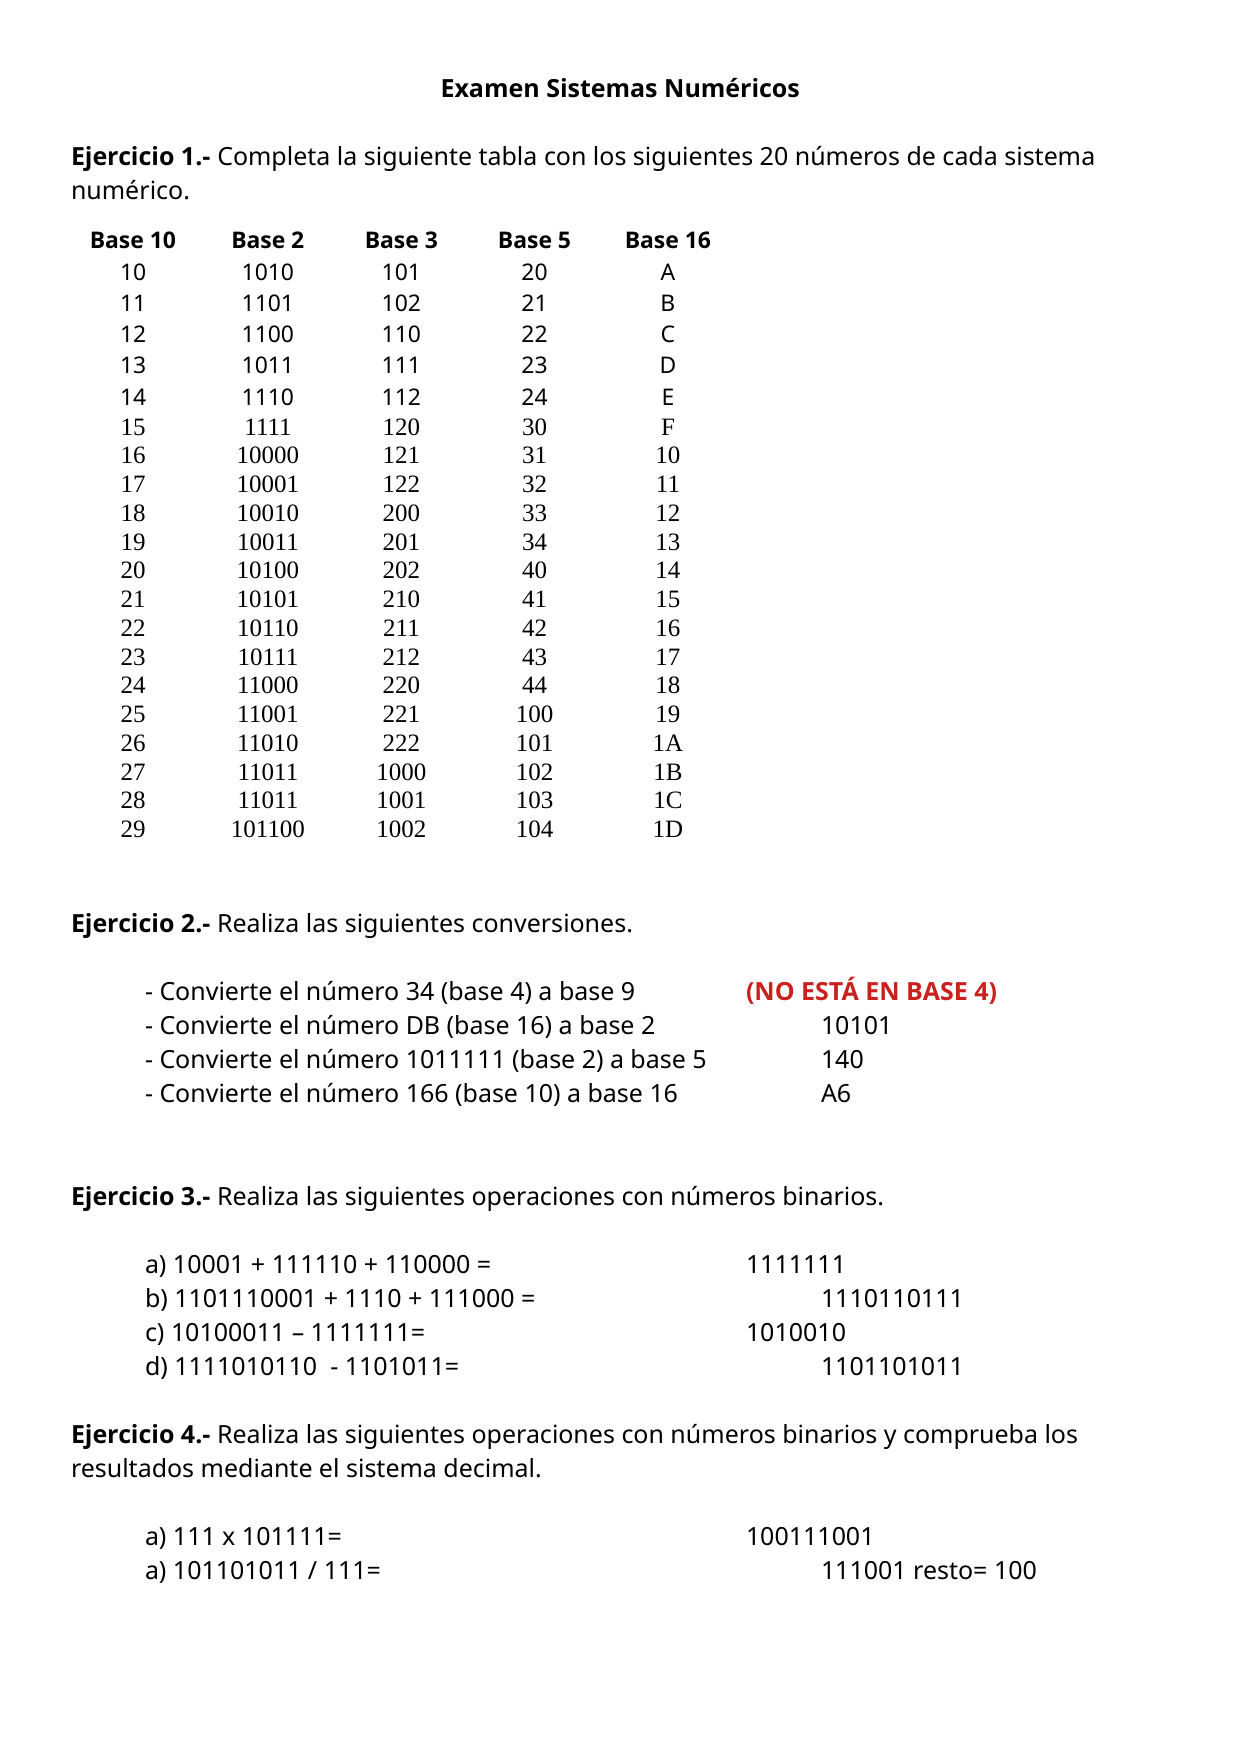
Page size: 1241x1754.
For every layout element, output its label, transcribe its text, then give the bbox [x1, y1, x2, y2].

table_cell 13 [65, 349, 201, 380]
table_cell 1101 [201, 287, 334, 318]
table_cell 15 [65, 412, 201, 440]
table_cell 202 [334, 555, 468, 584]
table_cell 14 [601, 555, 734, 584]
table_cell 31 [468, 440, 601, 469]
table_cell 101 [468, 728, 601, 757]
table_cell 33 [468, 498, 601, 527]
table_header Base 3 [334, 224, 468, 255]
table_cell 1002 [334, 814, 468, 843]
table_cell D [601, 349, 734, 380]
table_cell A [601, 255, 734, 287]
text a) 10001 + 111110 + 110000 = 1111111 [145, 1246, 1169, 1280]
table_cell 210 [334, 584, 468, 613]
table_cell 21 [468, 287, 601, 318]
table_cell 41 [468, 584, 601, 613]
text - Convierte el número 1011111 (base 2) a base 5 140 [145, 1042, 1169, 1076]
table_cell 22 [65, 613, 201, 642]
table_cell 1C [601, 785, 734, 814]
text a) 111 x 101111= 100111001 [145, 1519, 1169, 1553]
table_cell 10 [601, 440, 734, 469]
table_cell 1010 [201, 255, 334, 287]
text - Convierte el número 34 (base 4) a base 9 (NO ESTÁ EN BASE 4) [145, 974, 1169, 1008]
table_cell 13 [601, 527, 734, 555]
table_cell 11 [65, 287, 201, 318]
table_cell F [601, 412, 734, 440]
table_cell 27 [65, 757, 201, 785]
table_cell 121 [334, 440, 468, 469]
table_cell 10100 [201, 555, 334, 584]
table_header Base 10 [65, 224, 201, 255]
table_cell 10001 [201, 469, 334, 498]
text Ejercicio 1.- Completa la siguiente tabla con los siguientes 20 números de cada sistema numérico. [71, 139, 1169, 207]
table_cell 22 [468, 318, 601, 349]
table_cell 11011 [201, 785, 334, 814]
table_cell 1011 [201, 349, 334, 380]
text Examen Sistemas Numéricos [71, 71, 1169, 105]
table_cell 10110 [201, 613, 334, 642]
table_cell 30 [468, 412, 601, 440]
table_cell 20 [468, 255, 601, 287]
table_cell 20 [65, 555, 201, 584]
table_cell 19 [65, 527, 201, 555]
table_header Base 16 [601, 224, 734, 255]
table_cell 11011 [201, 757, 334, 785]
table_cell 110 [334, 318, 468, 349]
table_cell 102 [468, 757, 601, 785]
table_cell 1B [601, 757, 734, 785]
text Ejercicio 2.- Realiza las siguientes conversiones. [71, 906, 1169, 940]
table_cell 34 [468, 527, 601, 555]
table_cell 222 [334, 728, 468, 757]
table_cell 120 [334, 412, 468, 440]
table_cell C [601, 318, 734, 349]
table_cell 10000 [201, 440, 334, 469]
table_cell 122 [334, 469, 468, 498]
table_cell 21 [65, 584, 201, 613]
table_cell 212 [334, 642, 468, 670]
table_cell 201 [334, 527, 468, 555]
text - Convierte el número 166 (base 10) a base 16 A6 [145, 1076, 1169, 1110]
table_cell 10111 [201, 642, 334, 670]
table_cell 29 [65, 814, 201, 843]
table_cell 101100 [201, 814, 334, 843]
table_cell 220 [334, 670, 468, 699]
table_cell 100 [468, 699, 601, 728]
table_cell 43 [468, 642, 601, 670]
table_cell 1100 [201, 318, 334, 349]
table_cell 10 [65, 255, 201, 287]
table_cell 1111 [201, 412, 334, 440]
table_cell 23 [468, 349, 601, 380]
table_cell 44 [468, 670, 601, 699]
table_cell 17 [601, 642, 734, 670]
table_cell 25 [65, 699, 201, 728]
table_cell 103 [468, 785, 601, 814]
table_cell 16 [65, 440, 201, 469]
table_cell 1001 [334, 785, 468, 814]
text - Convierte el número DB (base 16) a base 2 10101 [145, 1008, 1169, 1042]
text Ejercicio 4.- Realiza las siguientes operaciones con números binarios y comprueba los resultados mediante el sistema decimal. [71, 1417, 1169, 1485]
table_cell 42 [468, 613, 601, 642]
table_cell 112 [334, 380, 468, 412]
table_header Base 2 [201, 224, 334, 255]
table_cell 10101 [201, 584, 334, 613]
table_cell 12 [65, 318, 201, 349]
text d) 1111010110 - 1101011= 1101101011 [145, 1348, 1169, 1383]
table_cell 1A [601, 728, 734, 757]
table_cell 24 [468, 380, 601, 412]
table_cell 12 [601, 498, 734, 527]
table_cell 14 [65, 380, 201, 412]
table_cell 16 [601, 613, 734, 642]
table_cell 104 [468, 814, 601, 843]
table_cell 1110 [201, 380, 334, 412]
table_cell 221 [334, 699, 468, 728]
table_cell 10010 [201, 498, 334, 527]
text c) 10100011 – 1111111= 1010010 [145, 1314, 1169, 1348]
table_cell 32 [468, 469, 601, 498]
table_cell 18 [65, 498, 201, 527]
table_cell 15 [601, 584, 734, 613]
text b) 1101110001 + 1110 + 111000 = 1110110111 [145, 1280, 1169, 1314]
text a) 101101011 / 111= 111001 resto= 100 [145, 1553, 1169, 1587]
text Ejercicio 3.- Realiza las siguientes operaciones con números binarios. [71, 1178, 1169, 1212]
table_cell 1D [601, 814, 734, 843]
table_cell 10011 [201, 527, 334, 555]
table_cell 40 [468, 555, 601, 584]
table_cell 200 [334, 498, 468, 527]
table_cell 102 [334, 287, 468, 318]
table_header Base 5 [468, 224, 601, 255]
table_cell 18 [601, 670, 734, 699]
table_cell B [601, 287, 734, 318]
table_cell 11000 [201, 670, 334, 699]
table_cell 26 [65, 728, 201, 757]
table_cell 11001 [201, 699, 334, 728]
table_cell 17 [65, 469, 201, 498]
table_cell 11 [601, 469, 734, 498]
table_cell E [601, 380, 734, 412]
table_cell 211 [334, 613, 468, 642]
table_cell 28 [65, 785, 201, 814]
table_cell 101 [334, 255, 468, 287]
table_cell 11010 [201, 728, 334, 757]
table_cell 19 [601, 699, 734, 728]
table_cell 1000 [334, 757, 468, 785]
table_cell 24 [65, 670, 201, 699]
table_cell 23 [65, 642, 201, 670]
table_cell 111 [334, 349, 468, 380]
